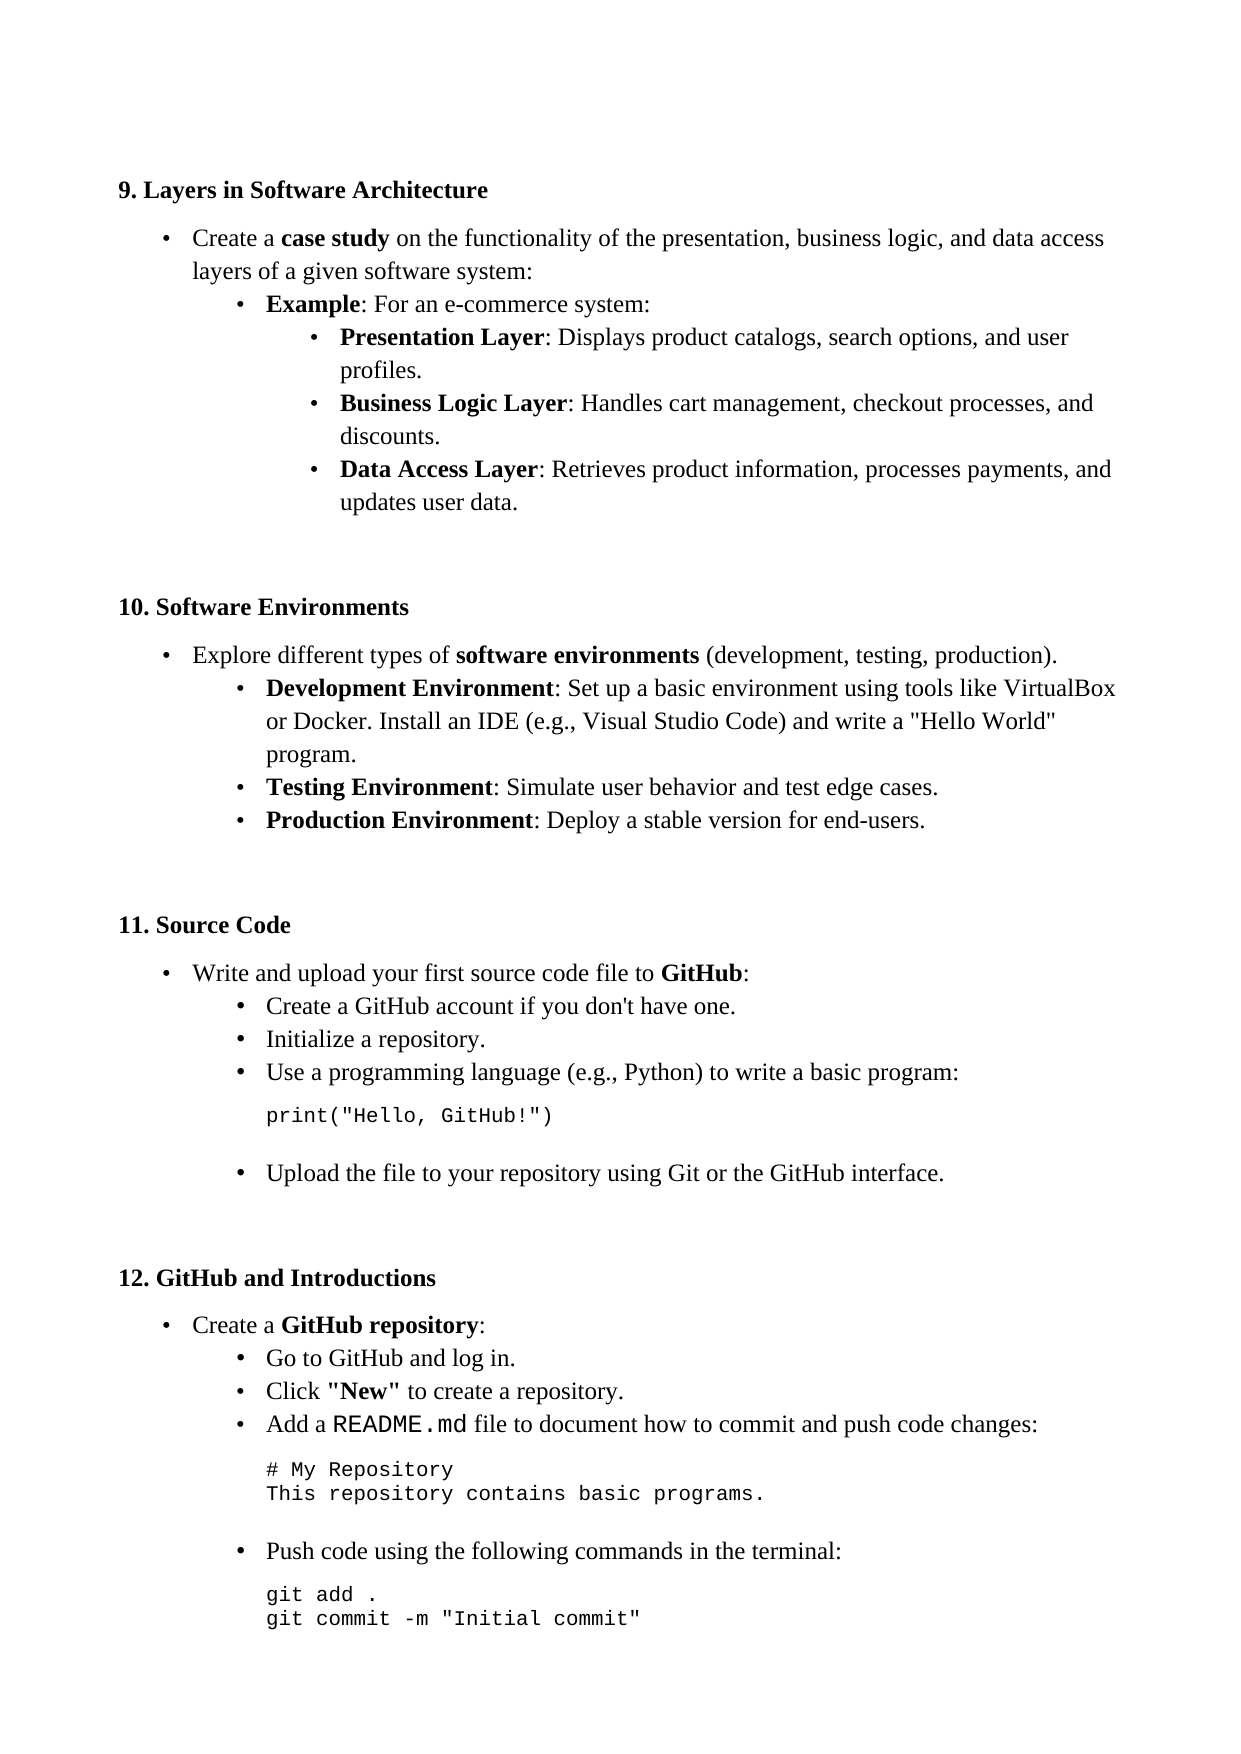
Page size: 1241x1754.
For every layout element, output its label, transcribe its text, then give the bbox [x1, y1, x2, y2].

list Example: For an e-commerce system: [236, 289, 1122, 318]
text git commit -m "Initial commit" [266, 1607, 1122, 1631]
list Create a GitHub repository: [162, 1310, 1122, 1339]
text 10. Software Environments [118, 592, 1122, 621]
list Write and upload your first source code file to GitHub: [162, 958, 1122, 987]
text git add . [266, 1584, 1122, 1607]
list Create a case study on the functionality of the presentation, business logic, and data access layers of a given software system: [162, 223, 1122, 285]
text 12. GitHub and Introductions [118, 1263, 1122, 1292]
list Testing Environment: Simulate user behavior and test edge cases. [236, 772, 1122, 801]
text 9. Layers in Software Architecture [118, 176, 1122, 204]
list Data Access Layer: Retrieves product information, processes payments, and updates user data. [310, 454, 1122, 516]
text # My Repository [266, 1459, 1122, 1483]
list Initialize a repository. [236, 1024, 1122, 1053]
list Development Environment: Set up a basic environment using tools like VirtualBox or Docker. Install an IDE (e.g., Visual Studio Code) and write a "Hello World" program. [236, 673, 1122, 768]
list Create a GitHub account if you don't have one. [236, 991, 1122, 1020]
list Go to GitHub and log in. [236, 1343, 1122, 1372]
list Use a programming language (e.g., Python) to write a basic program: [236, 1057, 1122, 1086]
list Production Environment: Deploy a stable version for end-users. [236, 805, 1122, 834]
text 11. Source Code [118, 910, 1122, 939]
list Business Logic Layer: Handles cart management, checkout processes, and discounts. [310, 388, 1122, 450]
list Click "New" to create a repository. [236, 1376, 1122, 1405]
list Push code using the following commands in the terminal: [236, 1536, 1122, 1565]
list Upload the file to your repository using Git or the GitHub interface. [236, 1158, 1122, 1186]
list Presentation Layer: Displays product catalogs, search options, and user profiles. [310, 322, 1122, 384]
list Explore different types of software environments (development, testing, production). [162, 640, 1122, 669]
list Add a README.md file to document how to commit and push code changes: [236, 1409, 1122, 1440]
text print("Hello, GitHub!") [266, 1104, 1122, 1128]
text This repository contains basic programs. [266, 1483, 1122, 1507]
